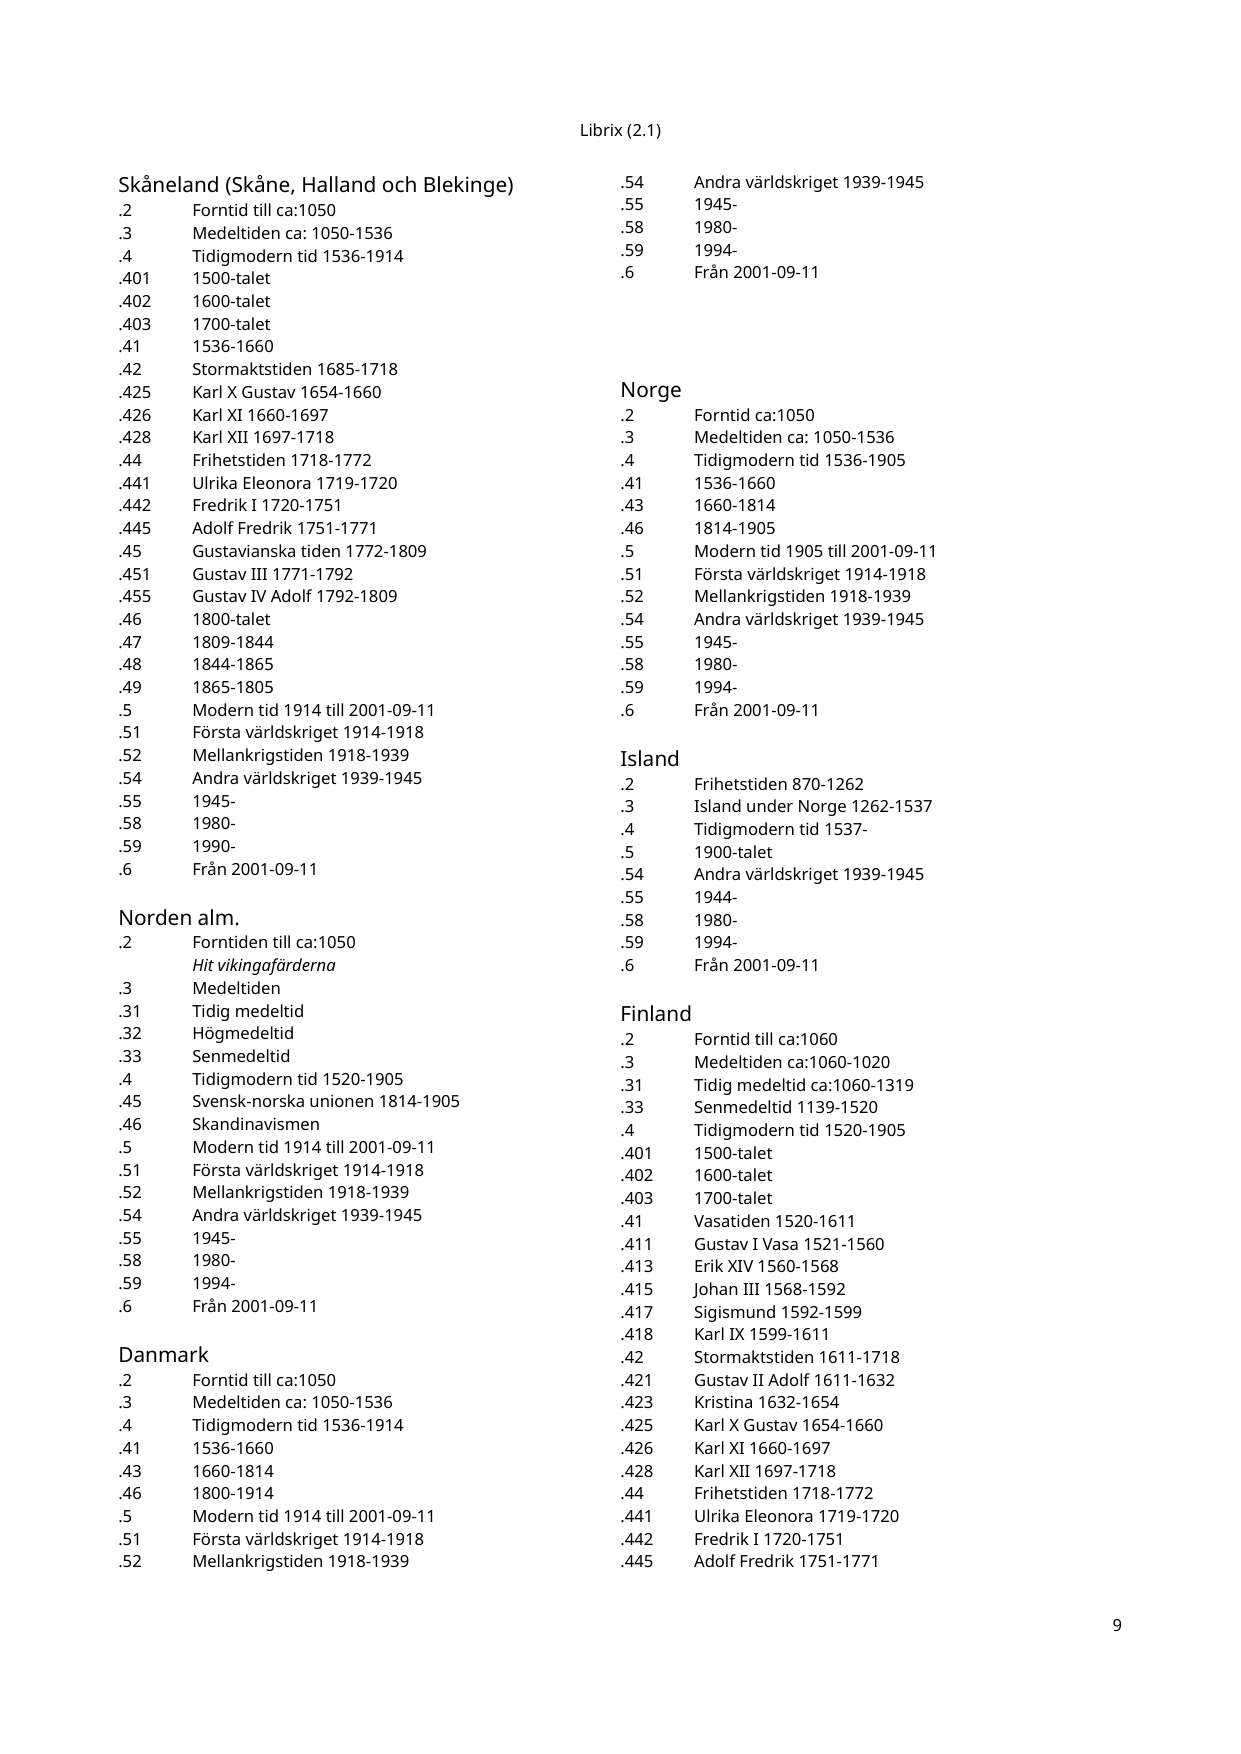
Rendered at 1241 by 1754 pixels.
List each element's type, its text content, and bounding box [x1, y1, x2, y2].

text .58 1980- [620, 216, 1122, 238]
text .3 Medeltiden ca: 1050-1536 [118, 1391, 620, 1414]
text .5 1900-talet [620, 840, 1122, 863]
text .428 Karl XII 1697-1718 [118, 426, 620, 448]
text .33 Senmedeltid [118, 1045, 620, 1067]
text .441 Ulrika Eleonora 1719-1720 [118, 471, 620, 494]
text .4 Tidigmodern tid 1537- [620, 818, 1122, 840]
text .46 1800-1914 [118, 1482, 620, 1504]
text Norden alm. [118, 903, 620, 931]
text .44 Frihetstiden 1718-1772 [620, 1482, 1122, 1504]
text .58 1980- [620, 653, 1122, 676]
text .2 Frihetstiden 870-1262 [620, 772, 1122, 795]
text .52 Mellankrigstiden 1918-1939 [118, 1550, 620, 1573]
text .415 Johan III 1568-1592 [620, 1277, 1122, 1300]
text .441 Ulrika Eleonora 1719-1720 [620, 1504, 1122, 1527]
text .41 1536-1660 [118, 1436, 620, 1459]
text .44 Frihetstiden 1718-1772 [118, 448, 620, 471]
text .52 Mellankrigstiden 1918-1939 [118, 1181, 620, 1204]
text .2 Forntid till ca:1050 [118, 199, 620, 221]
text .2 Forntid ca:1050 [620, 403, 1122, 426]
text .3 Medeltiden ca: 1050-1536 [620, 426, 1122, 448]
text .59 1994- [620, 238, 1122, 261]
text .3 Medeltiden ca:1060-1020 [620, 1050, 1122, 1073]
text .58 1980- [118, 1249, 620, 1272]
text .55 1945- [118, 1226, 620, 1249]
text .31 Tidig medeltid [118, 999, 620, 1022]
text .6 Från 2001-09-11 [118, 1294, 620, 1317]
text .442 Fredrik I 1720-1751 [620, 1527, 1122, 1550]
text .46 1814-1905 [620, 517, 1122, 539]
text Island [620, 744, 1122, 772]
text .33 Senmedeltid 1139-1520 [620, 1096, 1122, 1118]
text .41 Vasatiden 1520-1611 [620, 1209, 1122, 1232]
text .43 1660-1814 [118, 1459, 620, 1482]
text .41 1536-1660 [620, 471, 1122, 494]
text Hit vikingafärderna [118, 954, 620, 977]
text .421 Gustav II Adolf 1611-1632 [620, 1368, 1122, 1391]
text .54 Andra världskriget 1939-1945 [620, 863, 1122, 886]
text Danmark [118, 1340, 620, 1368]
text .58 1980- [620, 908, 1122, 931]
text .2 Forntiden till ca:1050 [118, 931, 620, 954]
text .411 Gustav I Vasa 1521-1560 [620, 1232, 1122, 1255]
text .4 Tidigmodern tid 1520-1905 [620, 1118, 1122, 1141]
text .4 Tidigmodern tid 1536-1905 [620, 448, 1122, 471]
text .59 1994- [620, 931, 1122, 954]
text .59 1994- [118, 1272, 620, 1294]
text .55 1944- [620, 886, 1122, 908]
text .54 Andra världskriget 1939-1945 [118, 1204, 620, 1226]
text .418 Karl IX 1599-1611 [620, 1323, 1122, 1346]
text .425 Karl X Gustav 1654-1660 [620, 1414, 1122, 1436]
text .52 Mellankrigstiden 1918-1939 [620, 585, 1122, 607]
text .55 1945- [620, 630, 1122, 653]
text .3 Medeltiden [118, 977, 620, 999]
text .45 Gustavianska tiden 1772-1809 [118, 539, 620, 562]
text .55 1945- [118, 789, 620, 812]
text .445 Adolf Fredrik 1751-1771 [118, 517, 620, 539]
text .47 1809-1844 [118, 630, 620, 653]
text .59 1990- [118, 834, 620, 857]
text .6 Från 2001-09-11 [620, 698, 1122, 721]
text .46 Skandinavismen [118, 1113, 620, 1136]
text .42 Stormaktstiden 1685-1718 [118, 358, 620, 380]
text .32 Högmedeltid [118, 1022, 620, 1045]
text .46 1800-talet [118, 607, 620, 630]
text .52 Mellankrigstiden 1918-1939 [118, 744, 620, 766]
text .54 Andra världskriget 1939-1945 [620, 170, 1122, 193]
text .51 Första världskriget 1914-1918 [118, 1527, 620, 1550]
text .2 Forntid till ca:1060 [620, 1028, 1122, 1050]
text .51 Första världskriget 1914-1918 [118, 721, 620, 744]
text .4 Tidigmodern tid 1520-1905 [118, 1067, 620, 1090]
text .5 Modern tid 1914 till 2001-09-11 [118, 698, 620, 721]
text .5 Modern tid 1914 till 2001-09-11 [118, 1504, 620, 1527]
text .455 Gustav IV Adolf 1792-1809 [118, 585, 620, 607]
text .425 Karl X Gustav 1654-1660 [118, 380, 620, 403]
text .417 Sigismund 1592-1599 [620, 1300, 1122, 1323]
text .43 1660-1814 [620, 494, 1122, 517]
text .3 Island under Norge 1262-1537 [620, 795, 1122, 818]
text Skåneland (Skåne, Halland och Blekinge) [118, 170, 620, 199]
text .3 Medeltiden ca: 1050-1536 [118, 221, 620, 244]
text .403 1700-talet [620, 1187, 1122, 1209]
text .5 Modern tid 1914 till 2001-09-11 [118, 1136, 620, 1158]
text .58 1980- [118, 812, 620, 834]
text .4 Tidigmodern tid 1536-1914 [118, 1414, 620, 1436]
text .6 Från 2001-09-11 [118, 857, 620, 880]
text .451 Gustav III 1771-1792 [118, 562, 620, 585]
text .51 Första världskriget 1914-1918 [620, 562, 1122, 585]
text .6 Från 2001-09-11 [620, 261, 1122, 284]
text .42 Stormaktstiden 1611-1718 [620, 1346, 1122, 1368]
text .402 1600-talet [118, 289, 620, 312]
text .445 Adolf Fredrik 1751-1771 [620, 1550, 1122, 1573]
text .31 Tidig medeltid ca:1060-1319 [620, 1073, 1122, 1096]
text Norge [620, 375, 1122, 403]
text .45 Svensk-norska unionen 1814-1905 [118, 1090, 620, 1113]
text .426 Karl XI 1660-1697 [620, 1436, 1122, 1459]
text .6 Från 2001-09-11 [620, 954, 1122, 977]
text .41 1536-1660 [118, 335, 620, 358]
text .428 Karl XII 1697-1718 [620, 1459, 1122, 1482]
text .402 1600-talet [620, 1164, 1122, 1187]
text .55 1945- [620, 193, 1122, 216]
text .413 Erik XIV 1560-1568 [620, 1255, 1122, 1277]
text .4 Tidigmodern tid 1536-1914 [118, 244, 620, 267]
text .2 Forntid till ca:1050 [118, 1368, 620, 1391]
text .51 Första världskriget 1914-1918 [118, 1158, 620, 1181]
text .49 1865-1805 [118, 676, 620, 698]
text .54 Andra världskriget 1939-1945 [620, 607, 1122, 630]
text .426 Karl XI 1660-1697 [118, 403, 620, 426]
text .48 1844-1865 [118, 653, 620, 676]
text .401 1500-talet [620, 1141, 1122, 1164]
text .5 Modern tid 1905 till 2001-09-11 [620, 539, 1122, 562]
text .59 1994- [620, 676, 1122, 698]
text Finland [620, 999, 1122, 1028]
text .54 Andra världskriget 1939-1945 [118, 766, 620, 789]
text .403 1700-talet [118, 312, 620, 335]
text .401 1500-talet [118, 267, 620, 289]
text .442 Fredrik I 1720-1751 [118, 494, 620, 517]
text .423 Kristina 1632-1654 [620, 1391, 1122, 1414]
